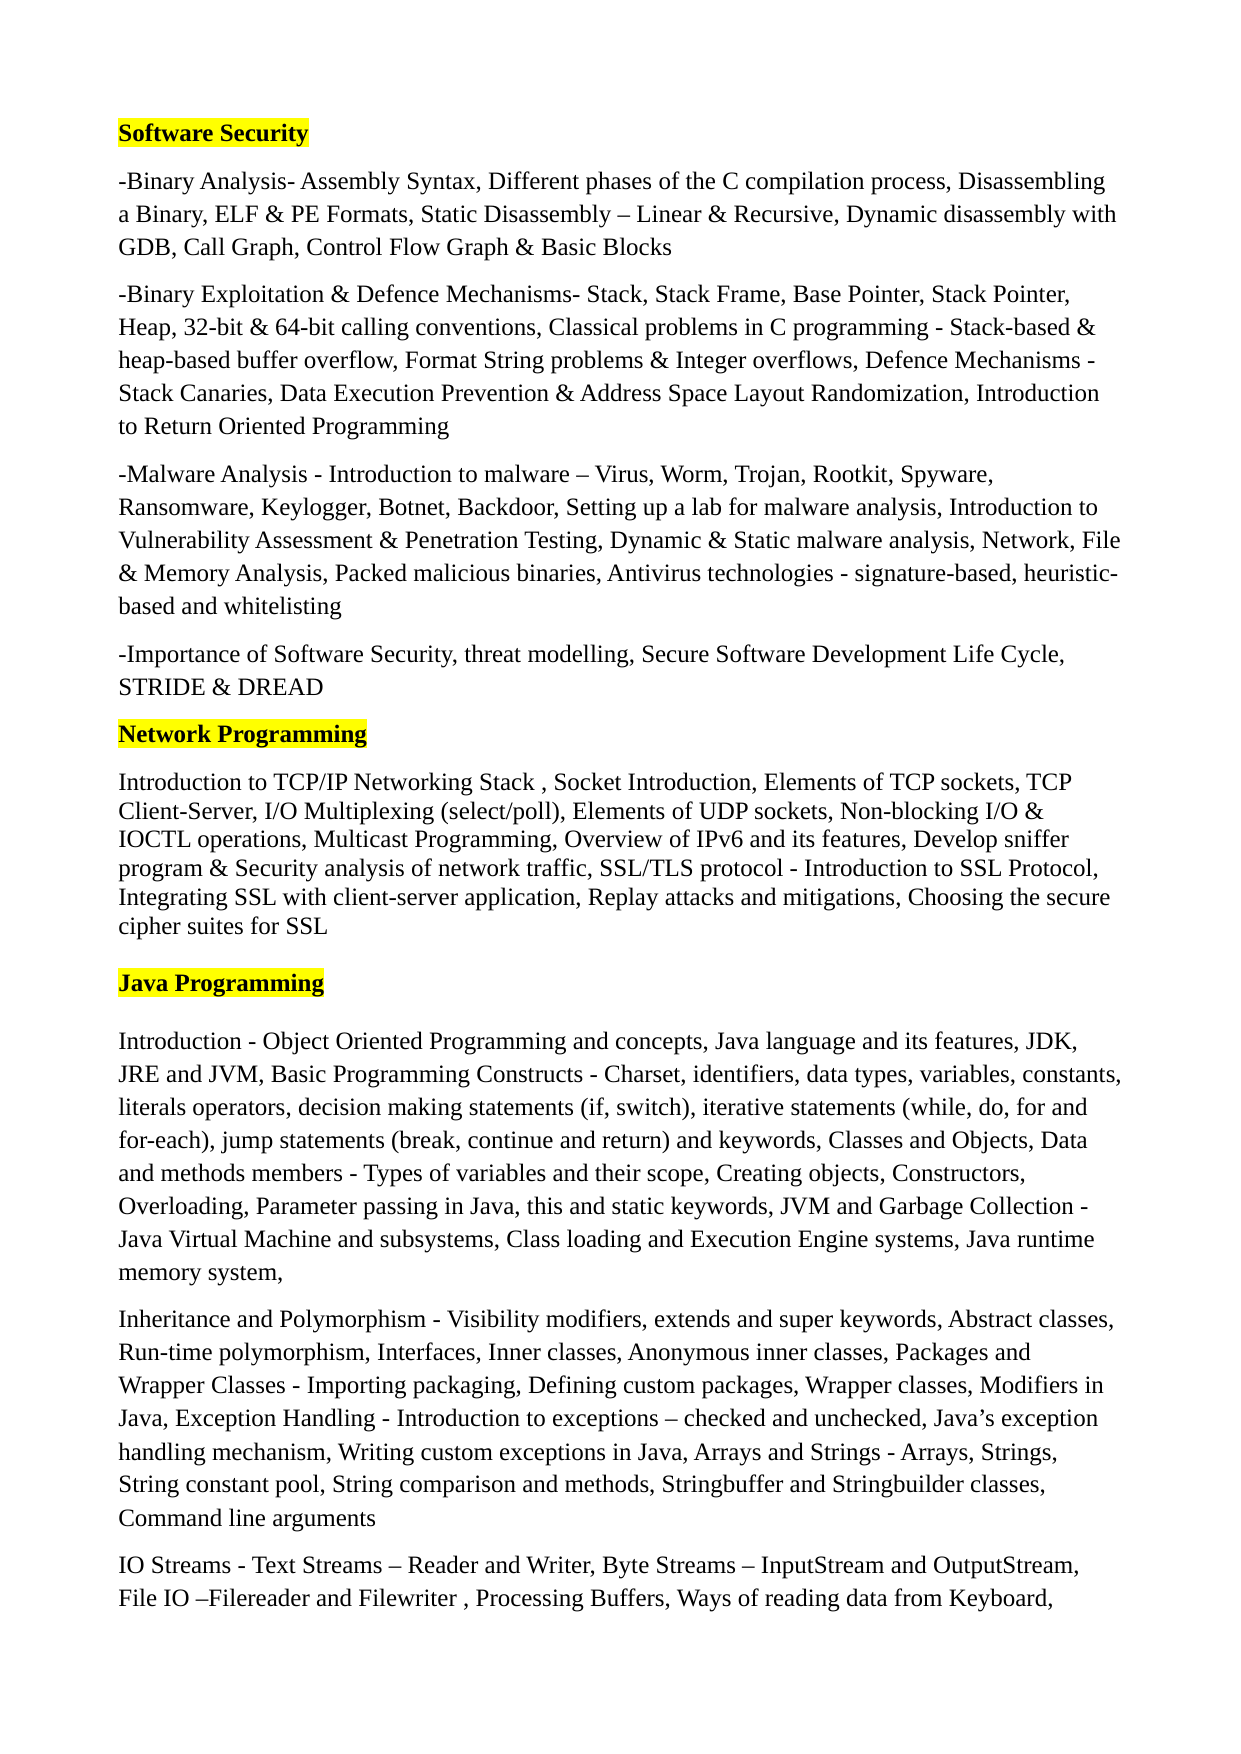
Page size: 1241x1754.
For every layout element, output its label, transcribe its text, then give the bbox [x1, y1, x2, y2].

text -Importance of Software Security, threat modelling, Secure Software Development Life Cycle, STRIDE & DREAD [118, 639, 1122, 701]
text IO Streams - Text Streams – Reader and Writer, Byte Streams – InputStream and OutputStream, File IO –Filereader and Filewriter , Processing Buffers, Ways of reading data from Keyboard, [118, 1550, 1122, 1612]
text Inheritance and Polymorphism - Visibility modifiers, extends and super keywords, Abstract classes, Run-time polymorphism, Interfaces, Inner classes, Anonymous inner classes, Packages and Wrapper Classes - Importing packaging, Defining custom packages, Wrapper classes, Modifiers in Java, Exception Handling - Introduction to exceptions – checked and unchecked, Java’s exception handling mechanism, Writing custom exceptions in Java, Arrays and Strings - Arrays, Strings, String constant pool, String comparison and methods, Stringbuffer and Stringbuilder classes, Command line arguments [118, 1304, 1122, 1531]
text -Binary Analysis- Assembly Syntax, Different phases of the C compilation process, Disassembling a Binary, ELF & PE Formats, Static Disassembly – Linear & Recursive, Dynamic disassembly with GDB, Call Graph, Control Flow Graph & Basic Blocks [118, 166, 1122, 261]
text Network Programming [118, 719, 1122, 748]
text -Binary Exploitation & Defence Mechanisms- Stack, Stack Frame, Base Pointer, Stack Pointer, Heap, 32-bit & 64-bit calling conventions, Classical problems in C programming - Stack-based & heap-based buffer overflow, Format String problems & Integer overflows, Defence Mechanisms - Stack Canaries, Data Execution Prevention & Address Space Layout Randomization, Introduction to Return Oriented Programming [118, 279, 1122, 440]
text Java Programming [118, 968, 1122, 997]
text Introduction to TCP/IP Networking Stack , Socket Introduction, Elements of TCP sockets, TCP Client-Server, I/O Multiplexing (select/poll), Elements of UDP sockets, Non-blocking I/O & IOCTL operations, Multicast Programming, Overview of IPv6 and its features, Develop sniffer program & Security analysis of network traffic, SSL/TLS protocol - Introduction to SSL Protocol, Integrating SSL with client-server application, Replay attacks and mitigations, Choosing the secure cipher suites for SSL [118, 767, 1122, 939]
text -Malware Analysis - Introduction to malware – Virus, Worm, Trojan, Rootkit, Spyware, Ransomware, Keylogger, Botnet, Backdoor, Setting up a lab for malware analysis, Introduction to Vulnerability Assessment & Penetration Testing, Dynamic & Static malware analysis, Network, File & Memory Analysis, Packed malicious binaries, Antivirus technologies - signature-based, heuristic-based and whitelisting [118, 459, 1122, 620]
text Software Security [118, 118, 1122, 147]
text Introduction - Object Oriented Programming and concepts, Java language and its features, JDK, JRE and JVM, Basic Programming Constructs - Charset, identifiers, data types, variables, constants, literals operators, decision making statements (if, switch), iterative statements (while, do, for and for-each), jump statements (break, continue and return) and keywords, Classes and Objects, Data and methods members - Types of variables and their scope, Creating objects, Constructors, Overloading, Parameter passing in Java, this and static keywords, JVM and Garbage Collection - Java Virtual Machine and subsystems, Class loading and Execution Engine systems, Java runtime memory system, [118, 1026, 1122, 1286]
